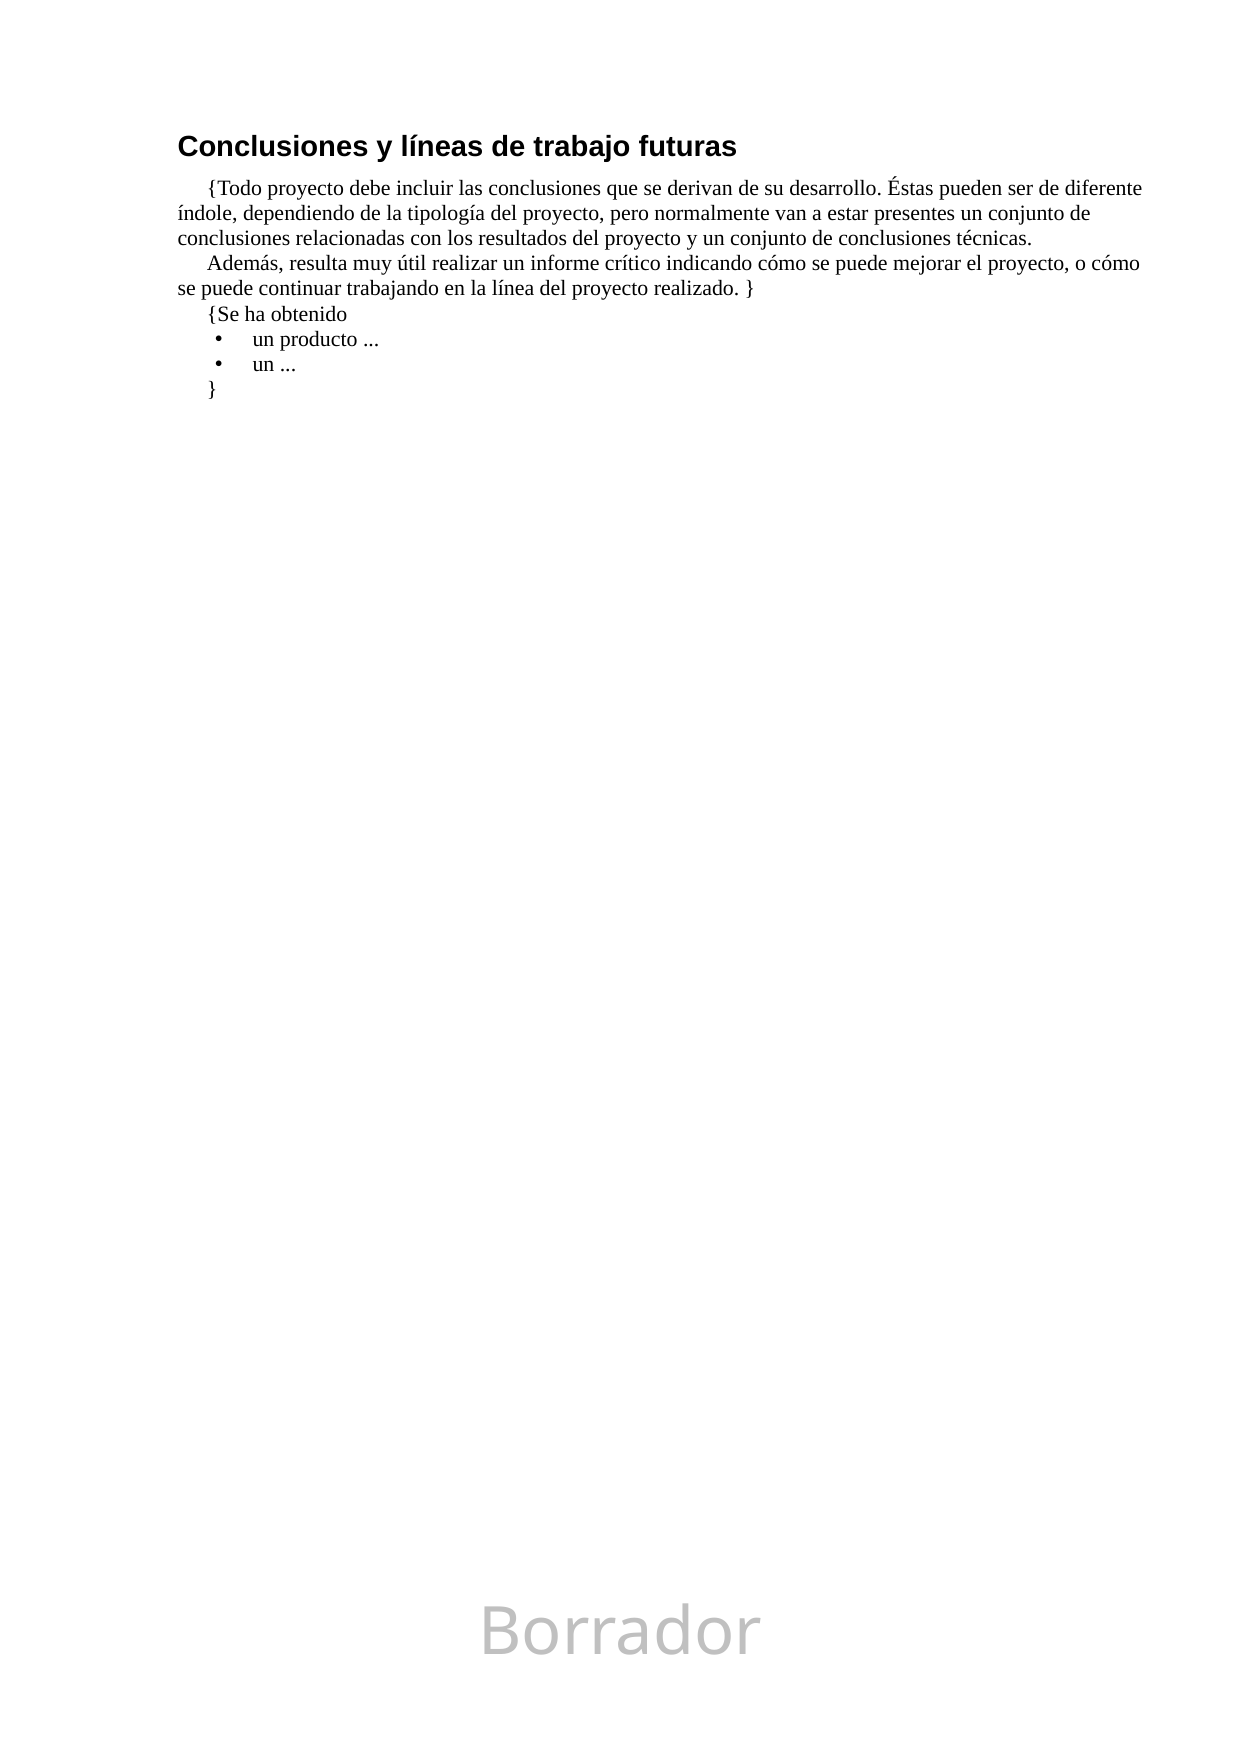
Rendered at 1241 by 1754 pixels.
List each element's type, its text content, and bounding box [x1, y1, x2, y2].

text {Todo proyecto debe incluir las conclusiones que se derivan de su desarrollo. Éstas pueden ser de diferente índole, dependiendo de la tipología del proyecto, pero normalmente van a estar presentes un conjunto de conclusiones relacionadas con los resultados del proyecto y un conjunto de conclusiones técnicas. [177, 174, 1152, 250]
text Además, resulta muy útil realizar un informe crítico indicando cómo se puede mejorar el proyecto, o cómo se puede continuar trabajando en la línea del proyecto realizado. } [177, 250, 1152, 301]
list un ... [215, 351, 1152, 376]
text } [177, 376, 1152, 401]
subtitle Conclusiones y líneas de trabajo futuras [177, 128, 1152, 162]
list un producto ... [215, 326, 1152, 351]
text {Se ha obtenido [177, 301, 1152, 326]
